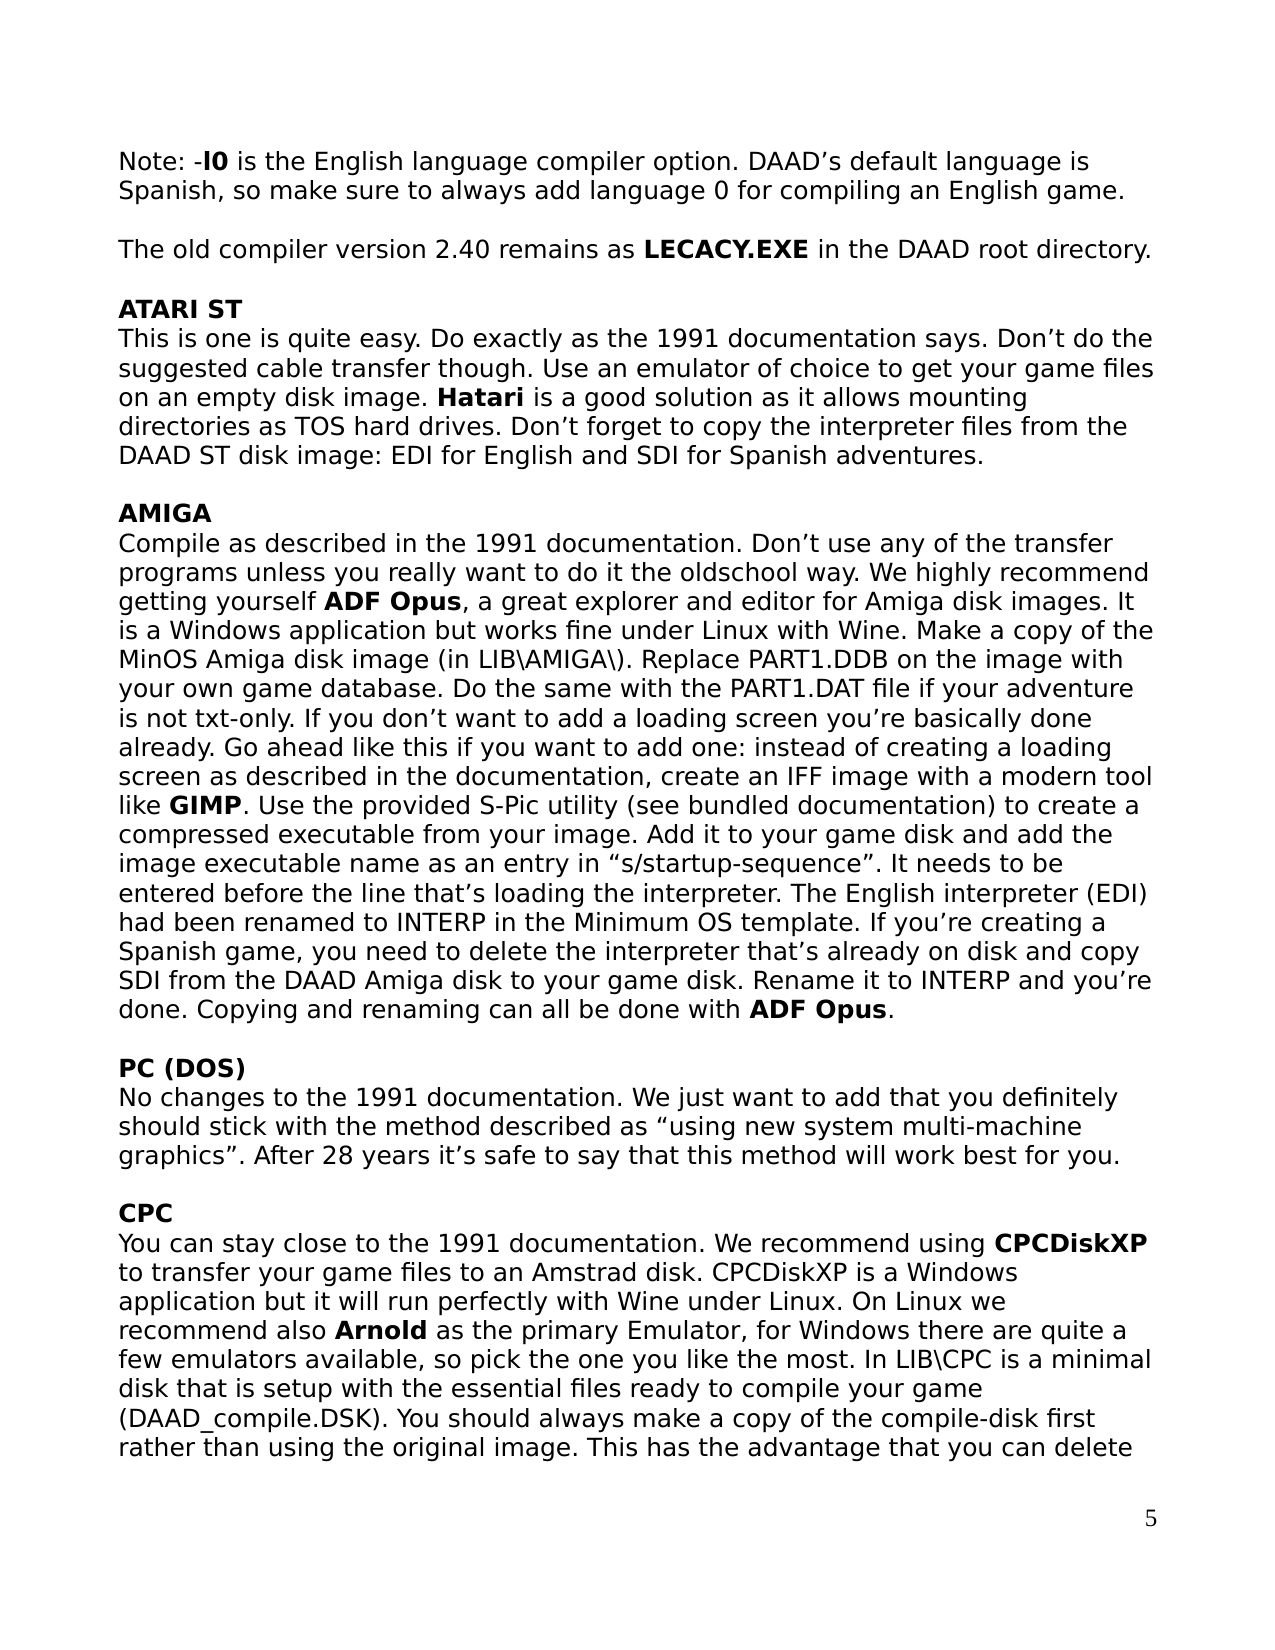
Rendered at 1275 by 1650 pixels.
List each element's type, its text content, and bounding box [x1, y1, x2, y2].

text You can stay close to the 1991 documentation. We recommend using CPCDiskXP to transfer your game files to an Amstrad disk. CPCDiskXP is a Windows application but it will run perfectly with Wine under Linux. On Linux we recommend also Arnold as the primary Emulator, for Windows there are quite a few emulators available, so pick the one you like the most. In LIB\CPC is a minimal disk that is setup with the essential files ready to compile your game (DAAD_compile.DSK). You should always make a copy of the compile-disk first rather than using the original image. This has the advantage that you can delete [118, 1229, 1157, 1462]
text AMIGA [118, 500, 1157, 529]
text CPC [118, 1200, 1157, 1229]
text Compile as described in the 1991 documentation. Don’t use any of the transfer programs unless you really want to do it the oldschool way. We highly recommend getting yourself ADF Opus, a great explorer and editor for Amiga disk images. It is a Windows application but works fine under Linux with Wine. Make a copy of the MinOS Amiga disk image (in LIB\AMIGA\). Replace PART1.DDB on the image with your own game database. Do the same with the PART1.DAT file if your adventure is not txt-only. If you don’t want to add a loading screen you’re basically done already. Go ahead like this if you want to add one: instead of creating a loading screen as described in the documentation, create an IFF image with a modern tool like GIMP. Use the provided S-Pic utility (see bundled documentation) to create a compressed executable from your image. Add it to your game disk and add the image executable name as an entry in “s/startup-sequence”. It needs to be entered before the line that’s loading the interpreter. The English interpreter (EDI) had been renamed to INTERP in the Minimum OS template. If you’re creating a Spanish game, you need to delete the interpreter that’s already on disk and copy SDI from the DAAD Amiga disk to your game disk. Rename it to INTERP and you’re done. Copying and renaming can all be done with ADF Opus. [118, 529, 1157, 1025]
text No changes to the 1991 documentation. We just want to add that you definitely should stick with the method described as “using new system multi-machine graphics”. After 28 years it’s safe to say that this method will work best for you. [118, 1083, 1157, 1171]
text Note: -l0 is the English language compiler option. DAAD’s default language is Spanish, so make sure to always add language 0 for compiling an English game. [118, 147, 1157, 206]
text PC (DOS) [118, 1054, 1157, 1083]
text This is one is quite easy. Do exactly as the 1991 documentation says. Don’t do the suggested cable transfer though. Use an emulator of choice to get your game files on an empty disk image. Hatari is a good solution as it allows mounting directories as TOS hard drives. Don’t forget to copy the interpreter files from the DAAD ST disk image: EDI for English and SDI for Spanish adventures. [118, 325, 1157, 471]
text The old compiler version 2.40 remains as LECACY.EXE in the DAAD root directory. [118, 235, 1157, 264]
text ATARI ST [118, 296, 1157, 325]
